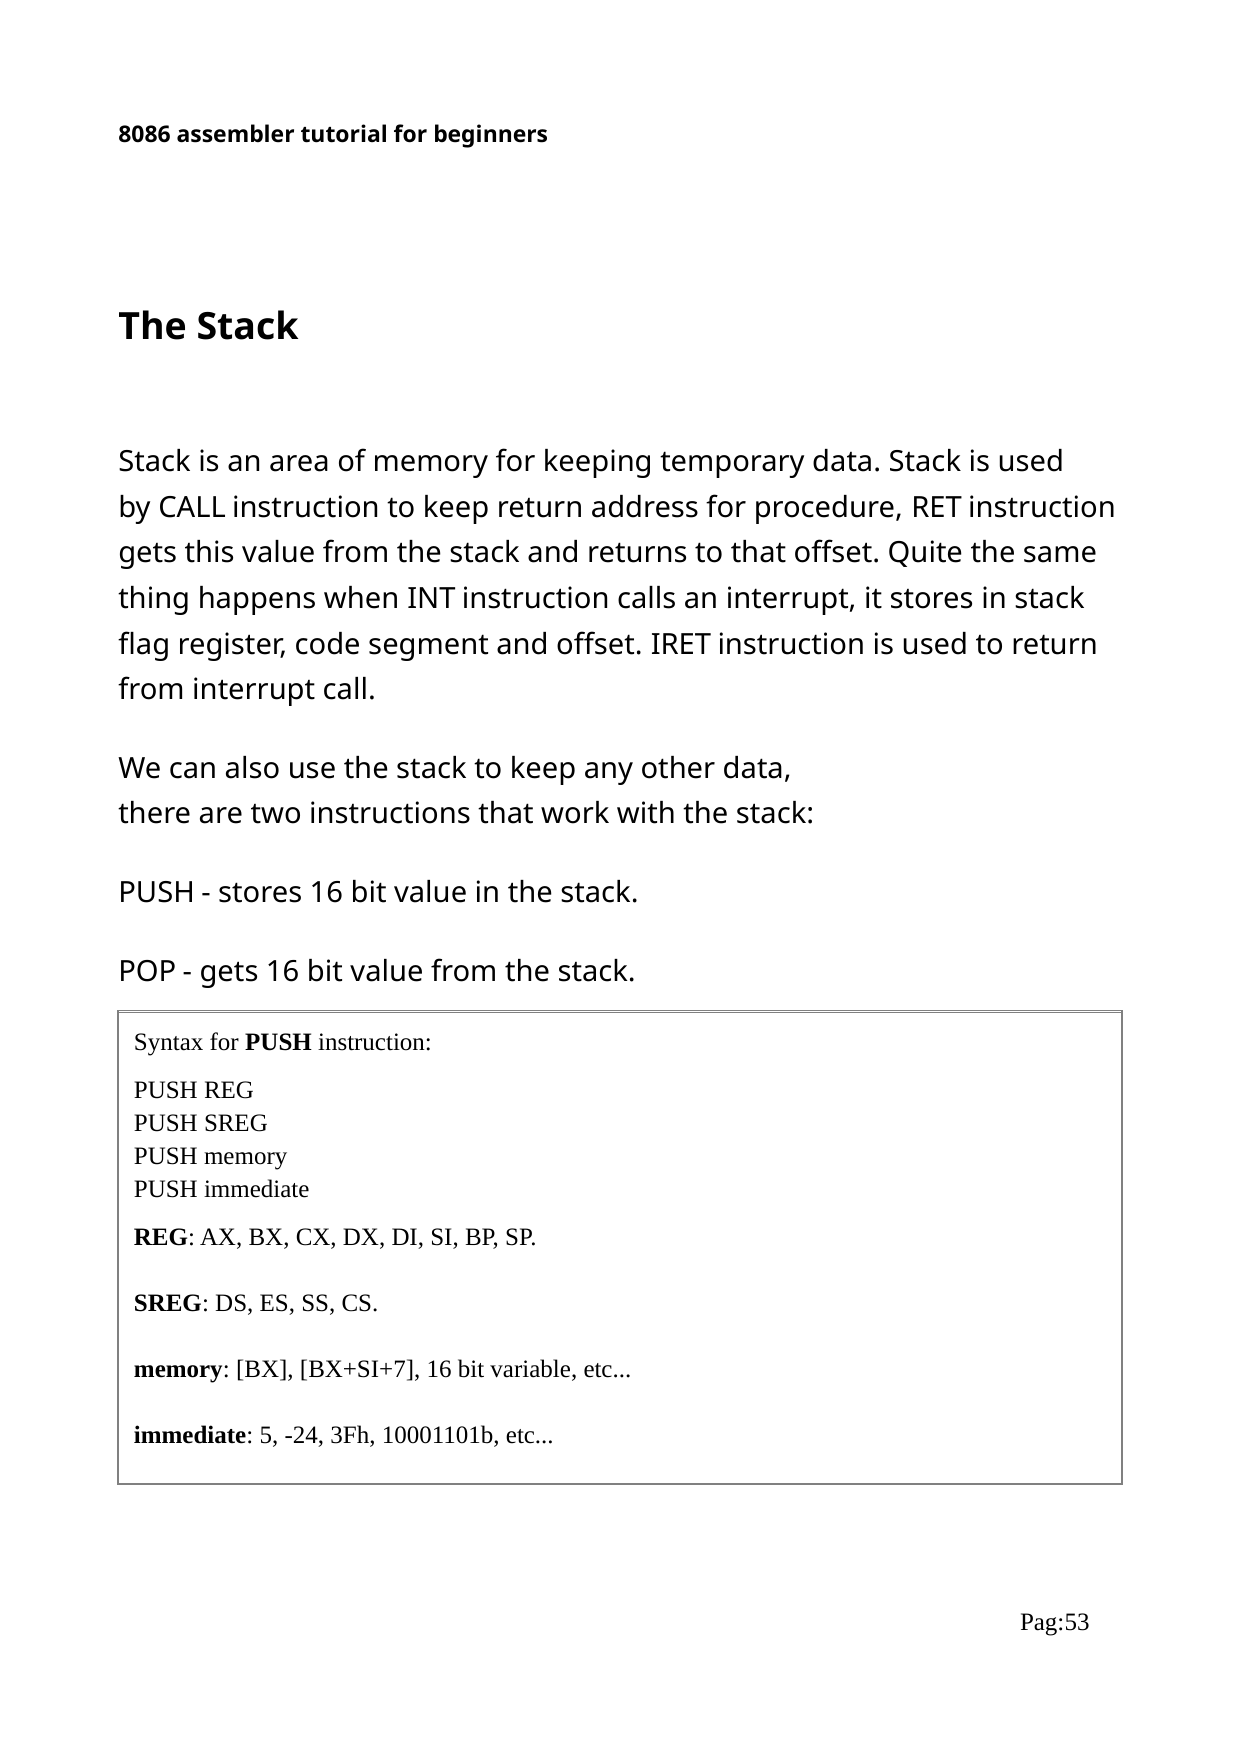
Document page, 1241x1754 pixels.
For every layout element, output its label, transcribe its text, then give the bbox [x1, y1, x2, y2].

table_header Syntax for PUSH instruction: PUSH REG PUSH SREG PUSH memory PUSH immediate REG: AX, BX, CX, DX, DI, SI, BP, SP. SREG: DS, ES, SS, CS. memory: [BX], [BX+SI+7], 16 bit variable, etc... immediate: 5, -24, 3Fh, 10001101b, etc... [119, 1013, 1121, 1483]
subtitle The Stack [118, 299, 1122, 393]
text Stack is an area of memory for keeping temporary data. Stack is used by CALL instruction to keep return address for procedure, RET instruction gets this value from the stack and returns to that offset. Quite the same thing happens when INT instruction calls an interrupt, it stores in stack flag register, code segment and offset. IRET instruction is used to return from interrupt call. We can also use the stack to keep any other data, there are two instructions that work with the stack: PUSH - stores 16 bit value in the stack. POP - gets 16 bit value from the stack. [118, 406, 1122, 990]
